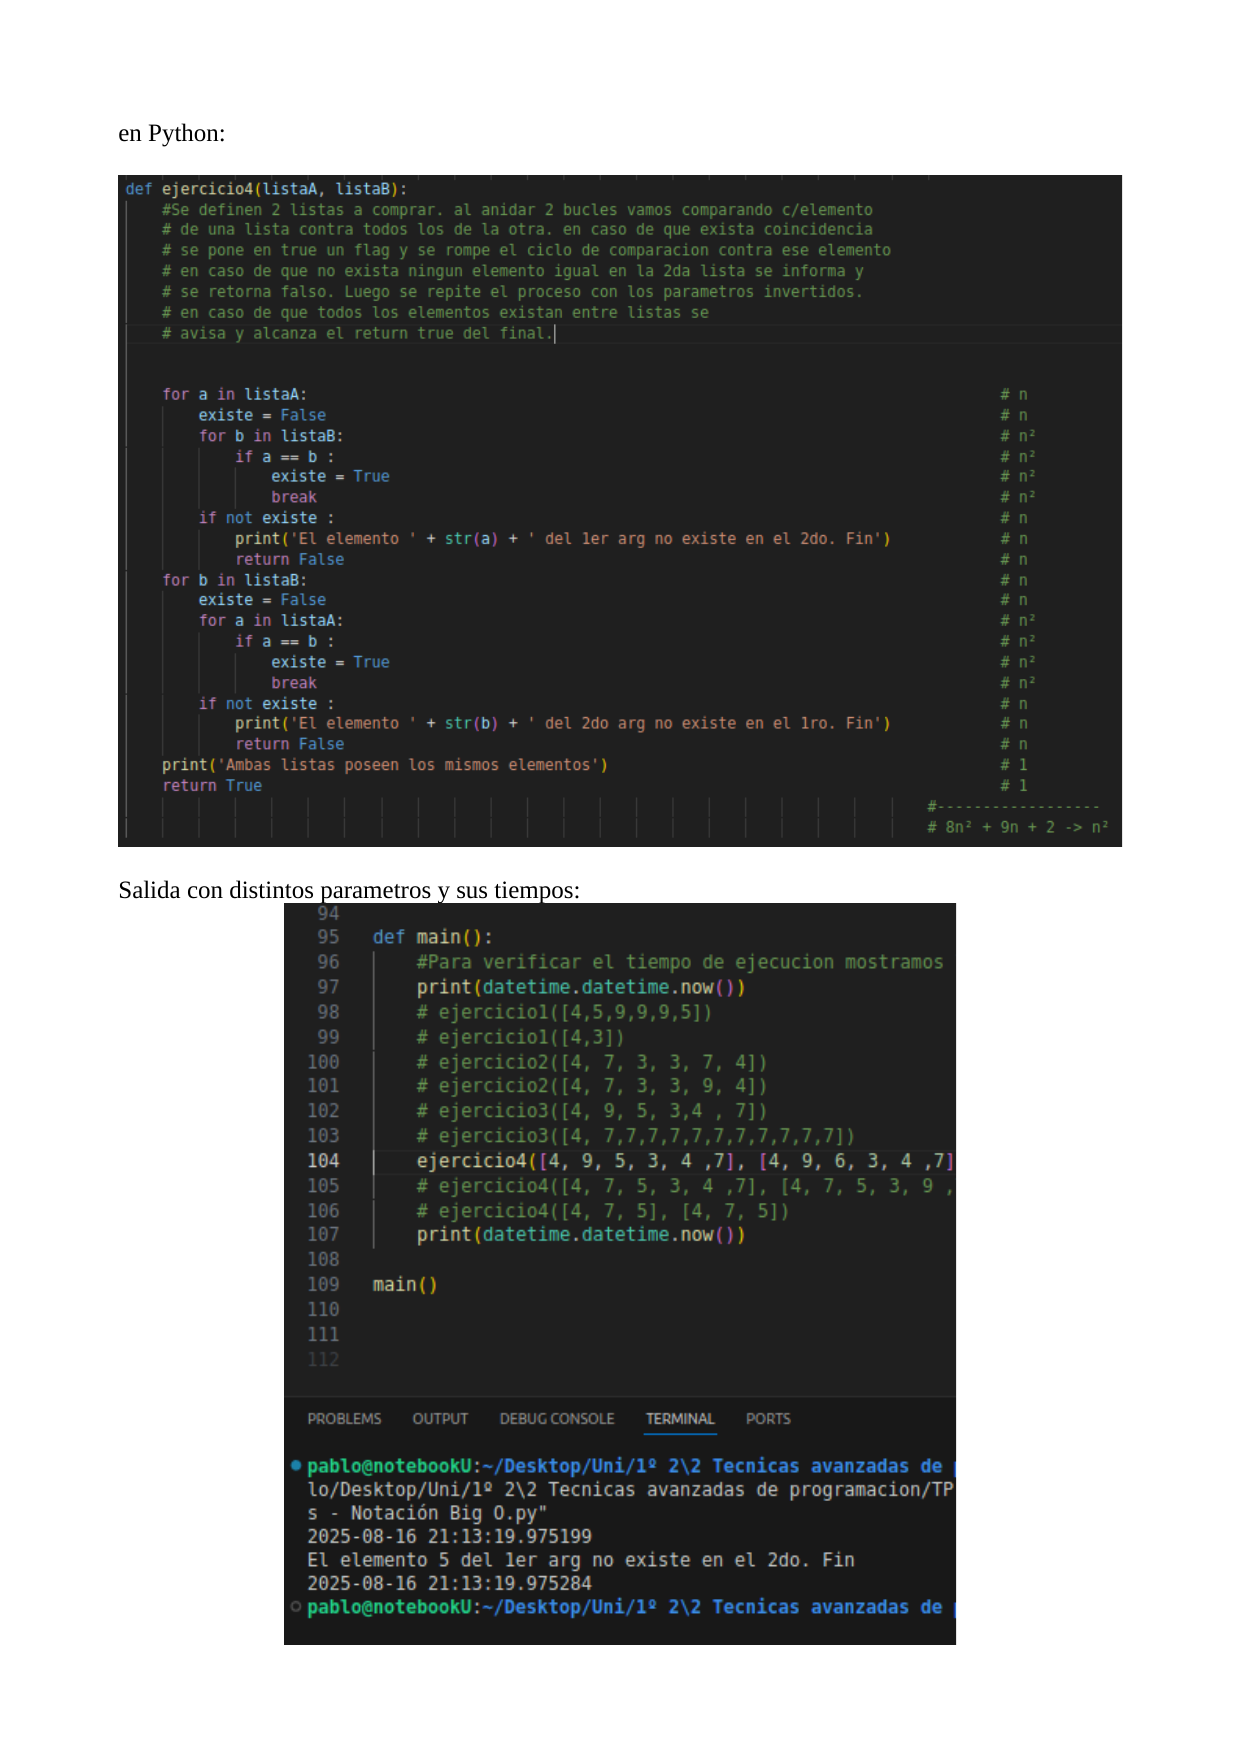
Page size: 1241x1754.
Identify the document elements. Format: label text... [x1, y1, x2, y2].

text en Python: [118, 118, 1122, 147]
picture [118, 175, 1123, 847]
text Salida con distintos parametros y sus tiempos: [118, 875, 1122, 904]
picture [284, 903, 957, 1645]
